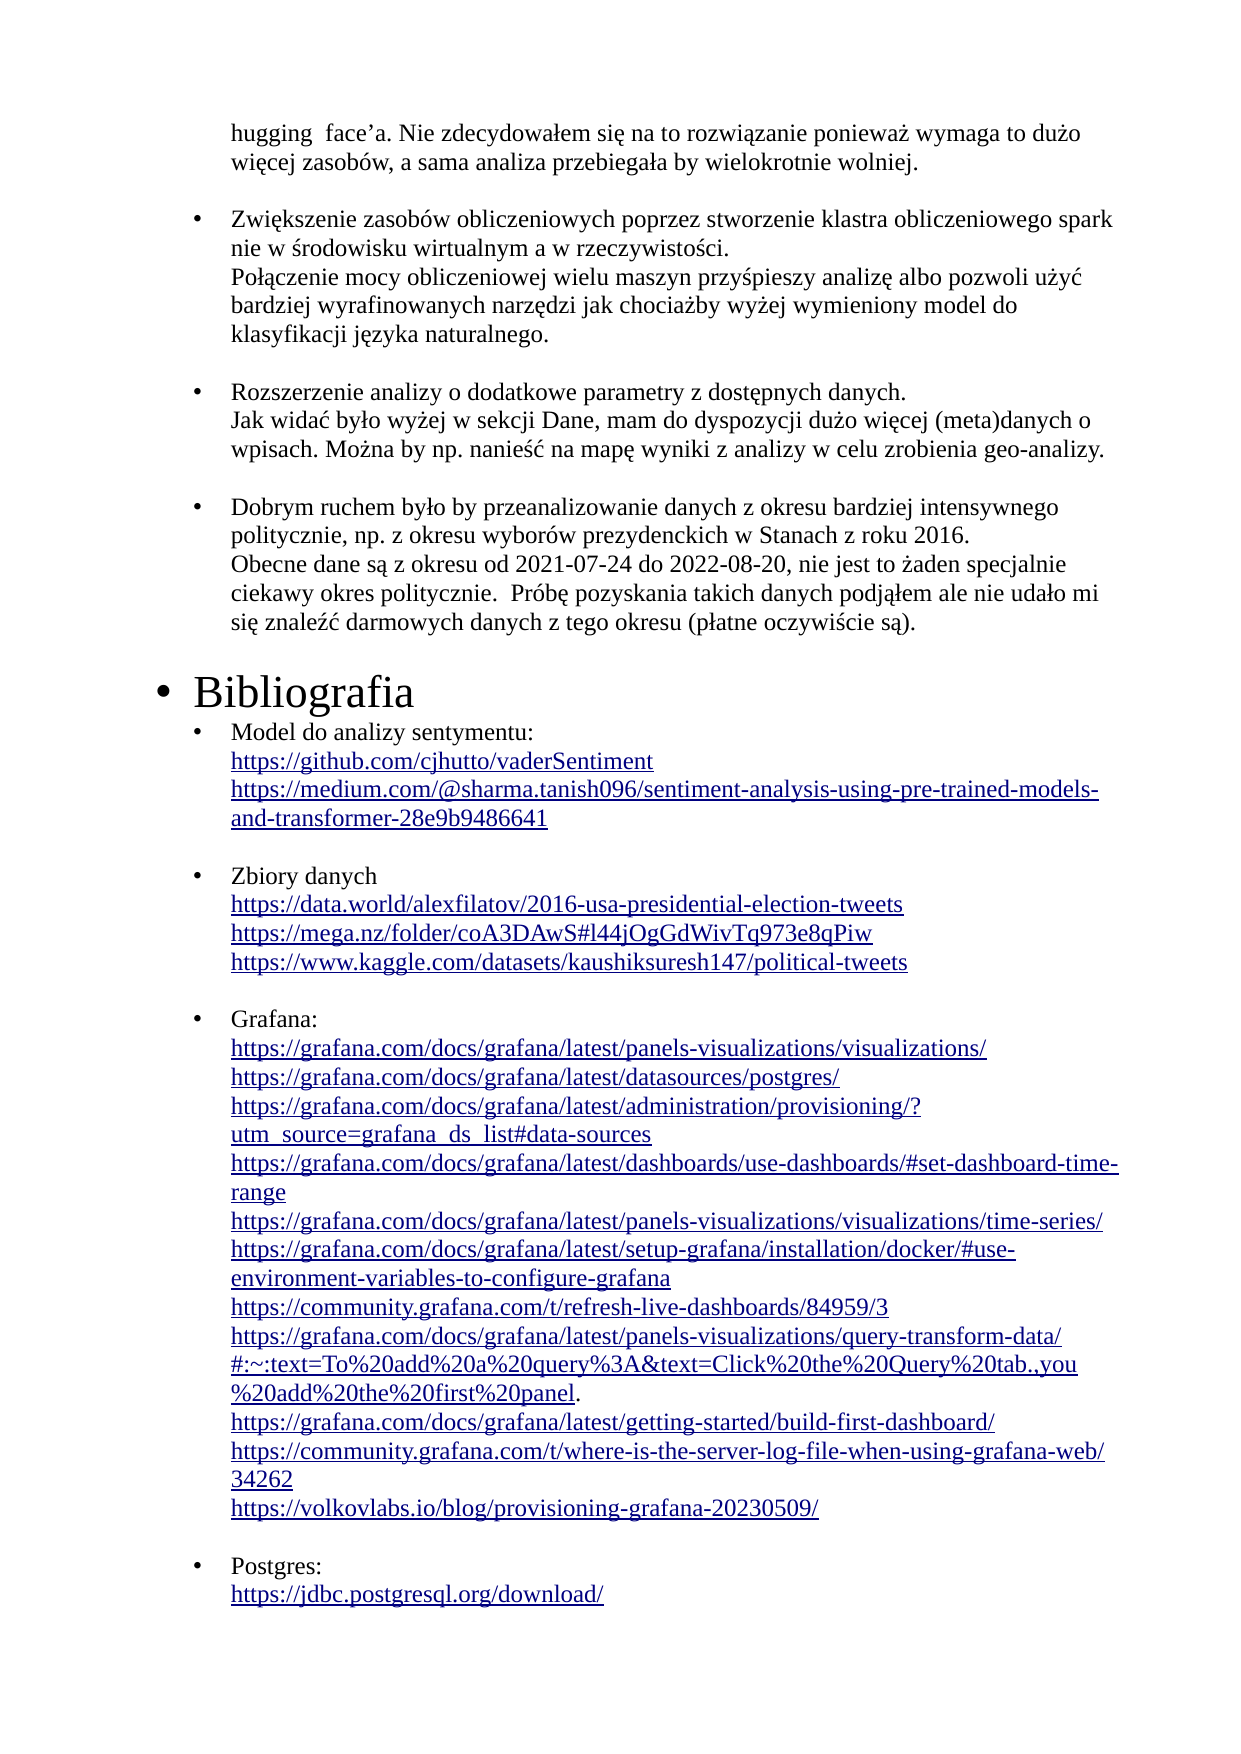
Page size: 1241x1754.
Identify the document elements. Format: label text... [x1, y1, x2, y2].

list Model do analizy sentymentu: https://github.com/cjhutto/vaderSentiment [193, 717, 1122, 774]
list Zbiory danych [193, 861, 1122, 889]
list https://data.world/alexfilatov/2016-usa-presidential-election-tweets [193, 889, 1122, 918]
list https://community.grafana.com/t/refresh-live-dashboards/84959/3 [193, 1292, 1122, 1321]
list https://grafana.com/docs/grafana/latest/panels-visualizations/query-transform-data/#:~:text=To%20add%20a%20query%3A&text=Click%20the%20Query%20tab.,you%20add%20the%20first%20panel. [193, 1321, 1122, 1407]
list https://www.kaggle.com/datasets/kaushiksuresh147/political-tweets [193, 947, 1122, 976]
list hugging face’a. Nie zdecydowałem się na to rozwiązanie ponieważ wymaga to dużo więcej zasobów, a sama analiza przebiegała by wielokrotnie wolniej. [193, 118, 1122, 176]
list https://grafana.com/docs/grafana/latest/setup-grafana/installation/docker/#use-environment-variables-to-configure-grafana [193, 1234, 1122, 1292]
list https://grafana.com/docs/grafana/latest/panels-visualizations/visualizations/ [193, 1033, 1122, 1062]
list Rozszerzenie analizy o dodatkowe parametry z dostępnych danych. [193, 377, 1122, 406]
list https://medium.com/@sharma.tanish096/sentiment-analysis-using-pre-trained-models-and-transformer-28e9b9486641 [193, 774, 1122, 832]
list Połączenie mocy obliczeniowej wielu maszyn przyśpieszy analizę albo pozwoli użyć bardziej wyrafinowanych narzędzi jak chociażby wyżej wymieniony model do klasyfikacji języka naturalnego. [193, 262, 1122, 348]
list Jak widać było wyżej w sekcji Dane, mam do dyspozycji dużo więcej (meta)danych o wpisach. Można by np. nanieść na mapę wyniki z analizy w celu zrobienia geo-analizy. [193, 406, 1122, 463]
list Dobrym ruchem było by przeanalizowanie danych z okresu bardziej intensywnego politycznie, np. z okresu wyborów prezydenckich w Stanach z roku 2016. [193, 492, 1122, 549]
list https://community.grafana.com/t/where-is-the-server-log-file-when-using-grafana-web/34262 [193, 1436, 1122, 1493]
list Postgres: https://jdbc.postgresql.org/download/ [193, 1551, 1122, 1608]
list https://grafana.com/docs/grafana/latest/getting-started/build-first-dashboard/ [193, 1407, 1122, 1436]
list Bibliografia [156, 664, 1122, 717]
list https://grafana.com/docs/grafana/latest/panels-visualizations/visualizations/time-series/ [193, 1206, 1122, 1234]
list https://grafana.com/docs/grafana/latest/dashboards/use-dashboards/#set-dashboard-time-range [193, 1148, 1122, 1206]
list Zwiększenie zasobów obliczeniowych poprzez stworzenie klastra obliczeniowego spark nie w środowisku wirtualnym a w rzeczywistości. [193, 204, 1122, 262]
list https://grafana.com/docs/grafana/latest/administration/provisioning/?utm_source=grafana_ds_list#data-sources [193, 1091, 1122, 1148]
list https://mega.nz/folder/coA3DAwS#l44jOgGdWivTq973e8qPiw [193, 918, 1122, 947]
list https://volkovlabs.io/blog/provisioning-grafana-20230509/ [193, 1493, 1122, 1522]
list Grafana: [193, 1004, 1122, 1033]
list https://grafana.com/docs/grafana/latest/datasources/postgres/ [193, 1062, 1122, 1091]
list Obecne dane są z okresu od 2021-07-24 do 2022-08-20, nie jest to żaden specjalnie ciekawy okres politycznie. Próbę pozyskania takich danych podjąłem ale nie udało mi się znaleźć darmowych danych z tego okresu (płatne oczywiście są). [193, 549, 1122, 636]
